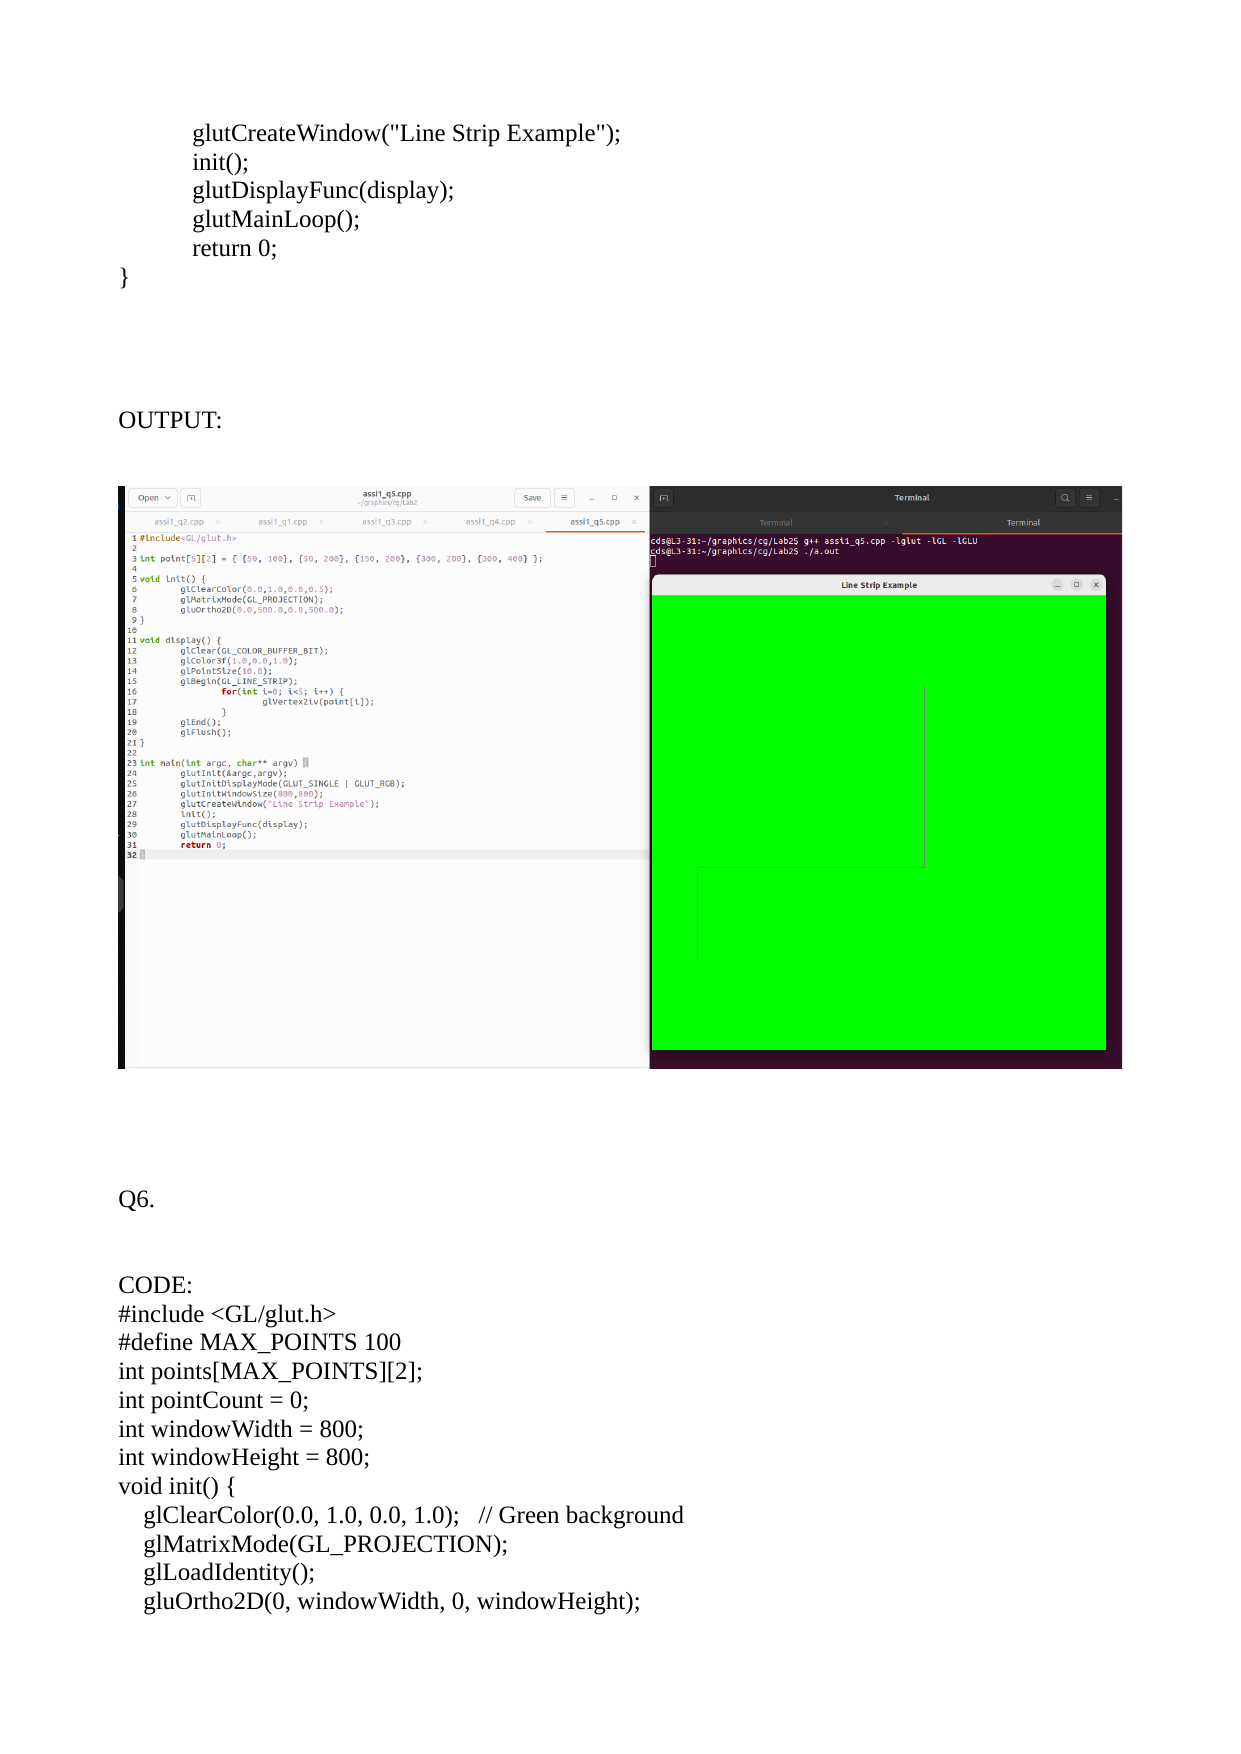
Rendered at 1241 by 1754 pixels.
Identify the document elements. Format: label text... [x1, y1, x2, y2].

text glMatrixMode(GL_PROJECTION); [118, 1529, 1122, 1557]
text glLoadIdentity(); [118, 1557, 1122, 1586]
text glClearColor(0.0, 1.0, 0.0, 1.0); // Green background [118, 1500, 1122, 1529]
text init(); [118, 147, 1122, 176]
text int windowWidth = 800; [118, 1414, 1122, 1442]
text glutCreateWindow("Line Strip Example"); [118, 118, 1122, 147]
text #include <GL/glut.h> [118, 1299, 1122, 1327]
text return 0; [118, 233, 1122, 262]
text glutMainLoop(); [118, 204, 1122, 233]
text glutDisplayFunc(display); [118, 176, 1122, 204]
text CODE: [118, 1270, 1122, 1299]
text OUTPUT: [118, 406, 1122, 434]
text void init() { [118, 1471, 1122, 1500]
text int windowHeight = 800; [118, 1442, 1122, 1471]
text Q6. [118, 1184, 1122, 1212]
text int pointCount = 0; [118, 1385, 1122, 1414]
text gluOrtho2D(0, windowWidth, 0, windowHeight); [118, 1586, 1122, 1615]
picture [118, 486, 1123, 1069]
text } [118, 262, 1122, 291]
text int points[MAX_POINTS][2]; [118, 1356, 1122, 1385]
text #define MAX_POINTS 100 [118, 1327, 1122, 1356]
